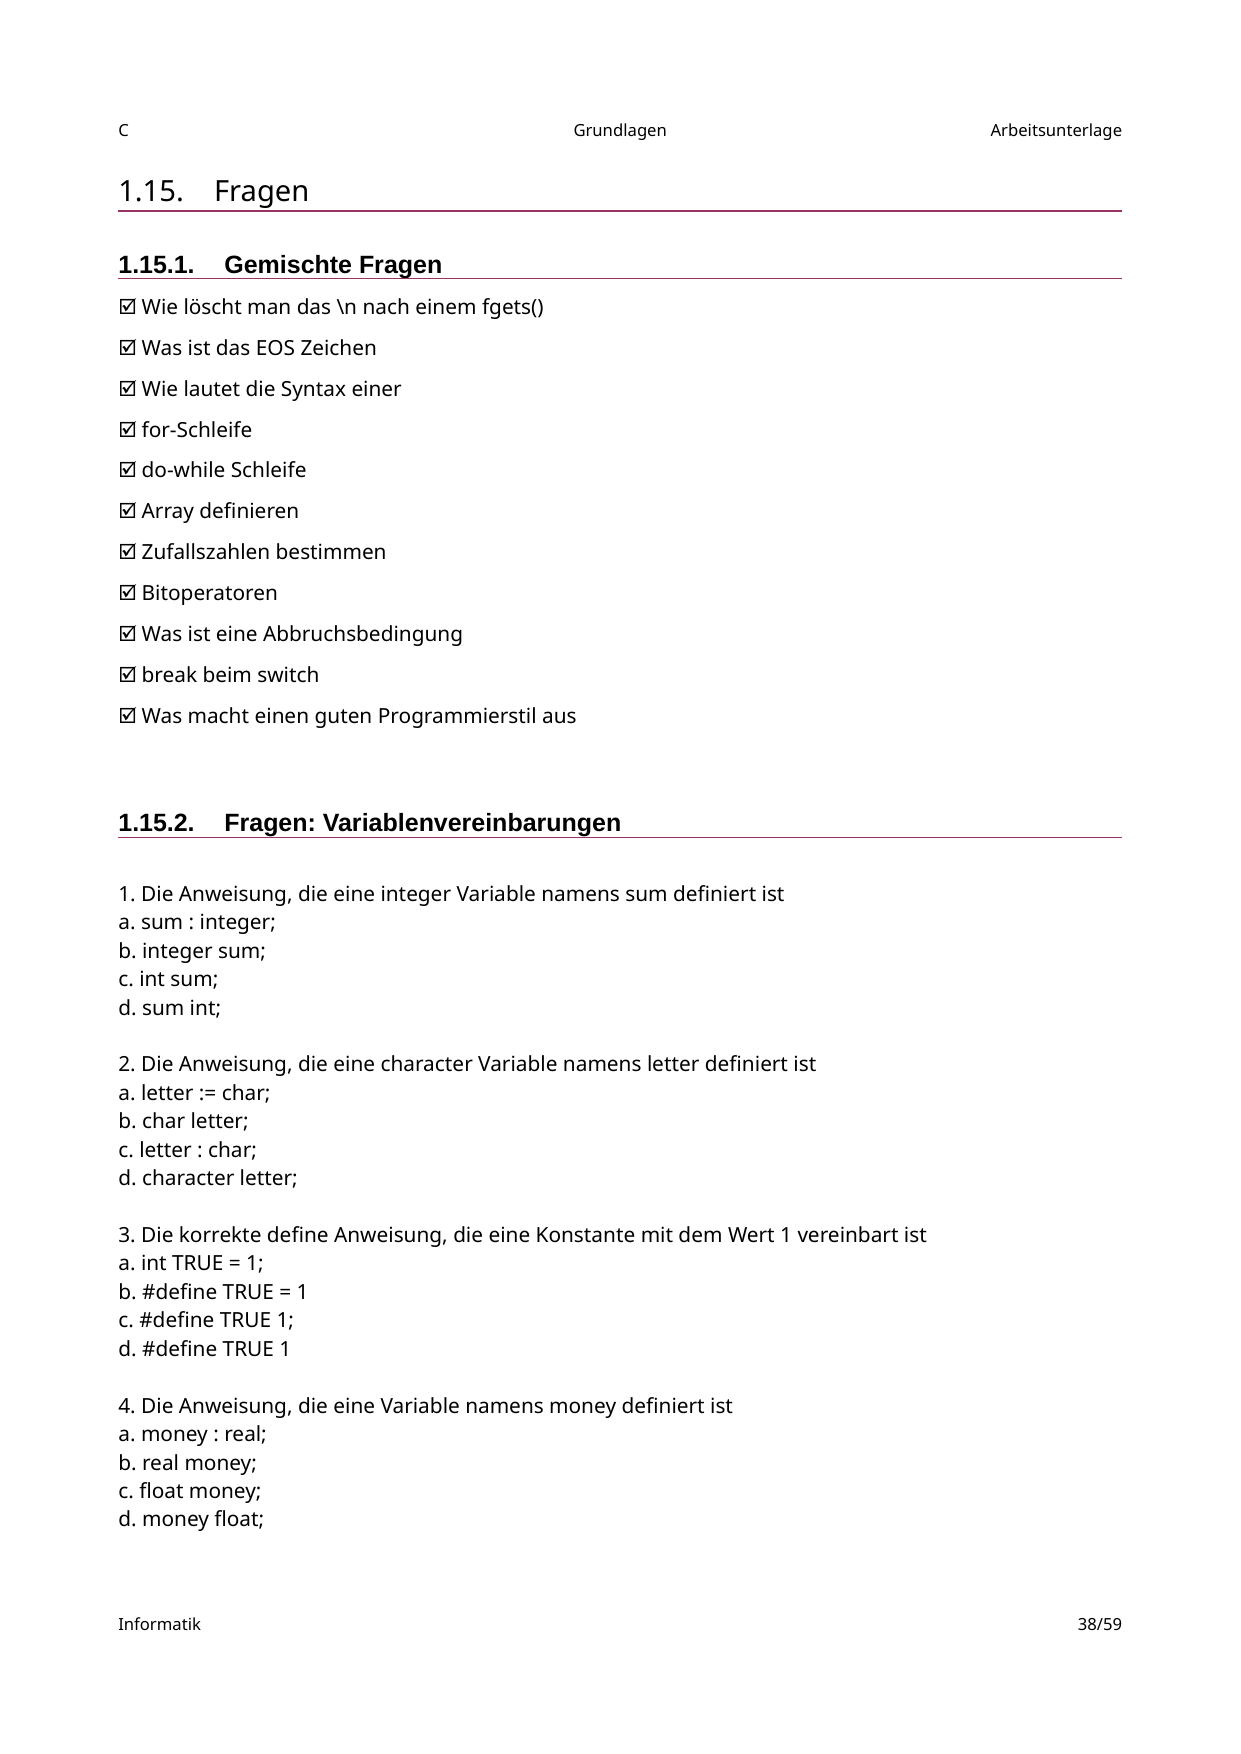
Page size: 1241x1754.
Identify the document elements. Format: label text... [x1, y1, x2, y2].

text 4. Die Anweisung, die eine Variable namens money definiert ist [118, 1391, 1122, 1419]
text d. money float; [118, 1504, 1122, 1533]
text b. real money; [118, 1448, 1122, 1476]
text 3. Die korrekte define Anweisung, die eine Konstante mit dem Wert 1 vereinbart ist [118, 1220, 1122, 1248]
list Wie lautet die Syntax einer [118, 374, 1122, 402]
text b. integer sum; [118, 936, 1122, 964]
text d. character letter; [118, 1163, 1122, 1192]
list Array definieren [118, 497, 1122, 525]
text b. #define TRUE = 1 [118, 1277, 1122, 1305]
text c. #define TRUE 1; [118, 1305, 1122, 1334]
list Bitoperatoren [118, 578, 1122, 607]
subtitle Gemischte Fragen [118, 249, 1122, 278]
text a. int TRUE = 1; [118, 1248, 1122, 1277]
list do-while Schleife [118, 456, 1122, 484]
list Zufallszahlen bestimmen [118, 537, 1122, 566]
list Was ist eine Abbruchsbedingung [118, 619, 1122, 648]
subtitle Fragen [118, 170, 1122, 210]
text d. #define TRUE 1 [118, 1334, 1122, 1362]
text 2. Die Anweisung, die eine character Variable namens letter definiert ist [118, 1049, 1122, 1078]
subtitle Fragen: Variablenvereinbarungen [118, 808, 1122, 837]
list for-Schleife [118, 415, 1122, 443]
list Was macht einen guten Programmierstil aus [118, 701, 1122, 730]
text c. letter : char; [118, 1135, 1122, 1163]
text a. sum : integer; [118, 907, 1122, 936]
text d. sum int; [118, 993, 1122, 1021]
list Was ist das EOS Zeichen [118, 333, 1122, 361]
list Wie löscht man das \n nach einem fgets() [118, 292, 1122, 320]
text a. letter := char; [118, 1078, 1122, 1106]
text b. char letter; [118, 1106, 1122, 1135]
text a. money : real; [118, 1419, 1122, 1448]
text c. int sum; [118, 964, 1122, 993]
list break beim switch [118, 660, 1122, 689]
text 1. Die Anweisung, die eine integer Variable namens sum definiert ist [118, 879, 1122, 907]
text c. float money; [118, 1476, 1122, 1504]
